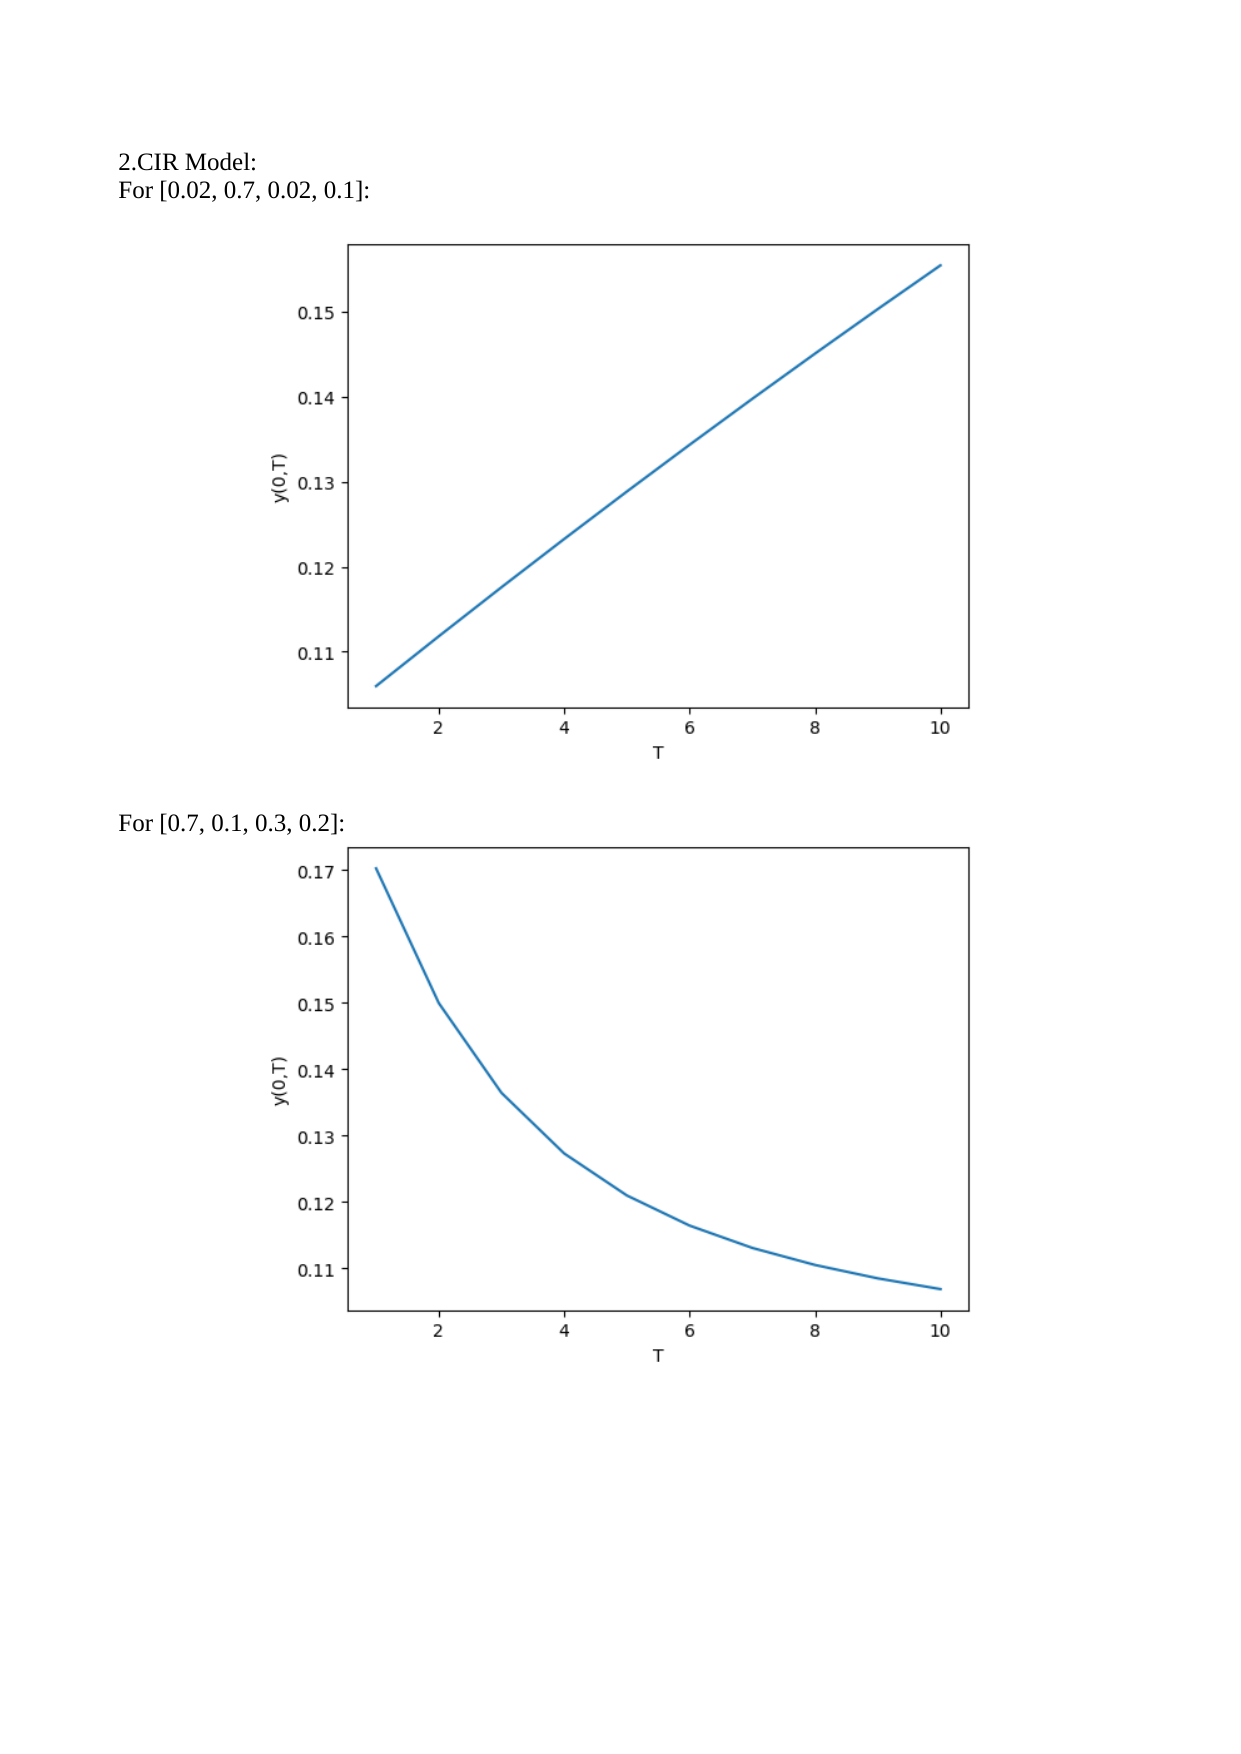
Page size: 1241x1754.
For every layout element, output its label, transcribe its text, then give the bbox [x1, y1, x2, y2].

picture [260, 836, 980, 1377]
text For [0.7, 0.1, 0.3, 0.2]: [118, 808, 1122, 837]
text For [0.02, 0.7, 0.02, 0.1]: [118, 176, 1122, 204]
picture [260, 233, 980, 774]
text 2.CIR Model: [118, 147, 1122, 176]
